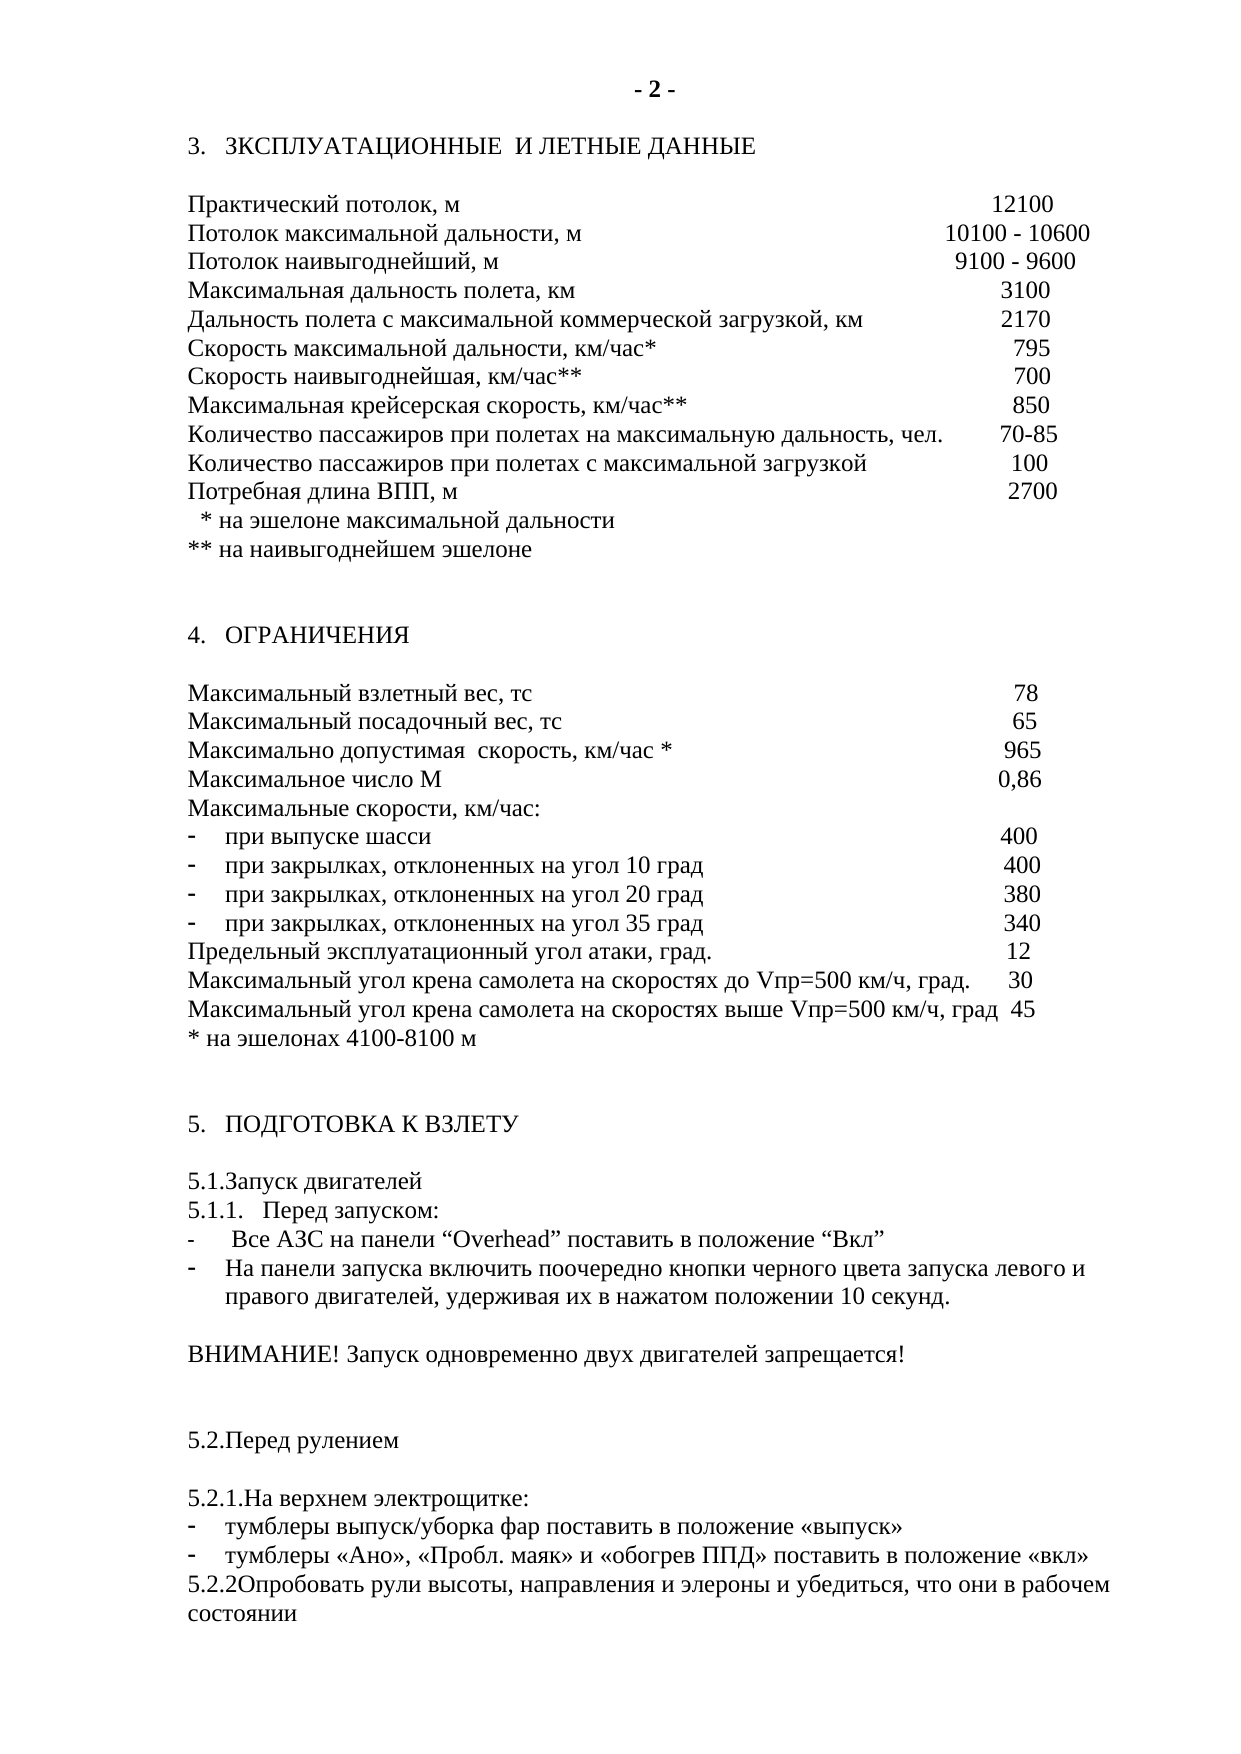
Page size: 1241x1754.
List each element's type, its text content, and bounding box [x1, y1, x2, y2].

text * на эшелоне максимальной дальности [187, 505, 1122, 534]
text Максимальный посадочный вес, тс 65 [187, 706, 1122, 735]
text Практический потолок, м 12100 [187, 189, 1122, 218]
text - 2 - [187, 74, 1122, 103]
text Количество пассажиров при полетах с максимальной загрузкой 100 [187, 448, 1122, 476]
text 5.2.2Опробовать рули высоты, направления и элероны и убедиться, что они в рабочем состоянии [187, 1569, 1122, 1626]
text Максимальный угол крена самолета на скоростях выше Vпр=500 км/ч, град 45 [187, 994, 1122, 1023]
text Скорость максимальной дальности, км/час* 795 [187, 333, 1122, 361]
list На панели запуска включить поочередно кнопки черного цвета запуска левого и правого двигателей, удерживая их в нажатом положении 10 секунд. [187, 1253, 1122, 1310]
text Максимальная крейсерская скорость, км/час** 850 [187, 390, 1122, 419]
text Потолок наивыгоднейший, м 9100 - 9600 [187, 246, 1122, 275]
list Все АЗС на панели “Overhead” поставить в положение “Вкл” [187, 1224, 1122, 1253]
text Предельный эксплуатационный угол атаки, град. 12 [187, 936, 1122, 965]
list при закрылках, отклоненных на угол 35 град 340 [187, 908, 1122, 936]
list при выпуске шасси 400 [187, 821, 1122, 850]
text Потолок максимальной дальности, м 10100 - 10600 [187, 218, 1122, 246]
list Перед рулением [187, 1425, 1122, 1454]
text Максимальный взлетный вес, тс 78 [187, 678, 1122, 706]
text Максимально допустимая скорость, км/час * 965 [187, 735, 1122, 764]
text ВНИМАНИЕ! Запуск одновременно двух двигателей запрещается! [187, 1339, 1122, 1368]
list ПОДГОТОВКА К ВЗЛЕТУ [187, 1109, 1122, 1138]
list ОГРАНИЧЕНИЯ [187, 620, 1122, 649]
text Максимальные скорости, км/час: [187, 793, 1122, 821]
text Максимальная дальность полета, км 3100 [187, 275, 1122, 304]
text Количество пассажиров при полетах на максимальную дальность, чел. 70-85 [187, 419, 1122, 448]
text Максимальный угол крена самолета на скоростях до Vпр=500 км/ч, град. 30 [187, 965, 1122, 994]
text Потребная длина ВПП, м 2700 [187, 476, 1122, 505]
list при закрылках, отклоненных на угол 20 град 380 [187, 879, 1122, 908]
text Скорость наивыгоднейшая, км/час** 700 [187, 361, 1122, 390]
text Дальность полета с максимальной коммерческой загрузкой, км 2170 [187, 304, 1122, 333]
list Запуск двигателей [187, 1166, 1122, 1195]
text * на эшелонах 4100-8100 м [187, 1023, 1122, 1051]
list тумблеры выпуск/уборка фар поставить в положение «выпуск» [187, 1511, 1122, 1540]
list тумблеры «Ано», «Пробл. маяк» и «обогрев ППД» поставить в положение «вкл» [187, 1540, 1122, 1569]
list ЗКСПЛУАТАЦИОННЫЕ И ЛЕТНЫЕ ДАННЫЕ [187, 131, 1122, 160]
text 5.2.1.На верхнем электрощитке: [187, 1483, 1122, 1511]
text ** на наивыгоднейшем эшелоне [187, 534, 1122, 563]
list Перед запуском: [187, 1195, 1122, 1224]
list при закрылках, отклоненных на угол 10 град 400 [187, 850, 1122, 879]
text Максимальное число М 0,86 [187, 764, 1122, 793]
